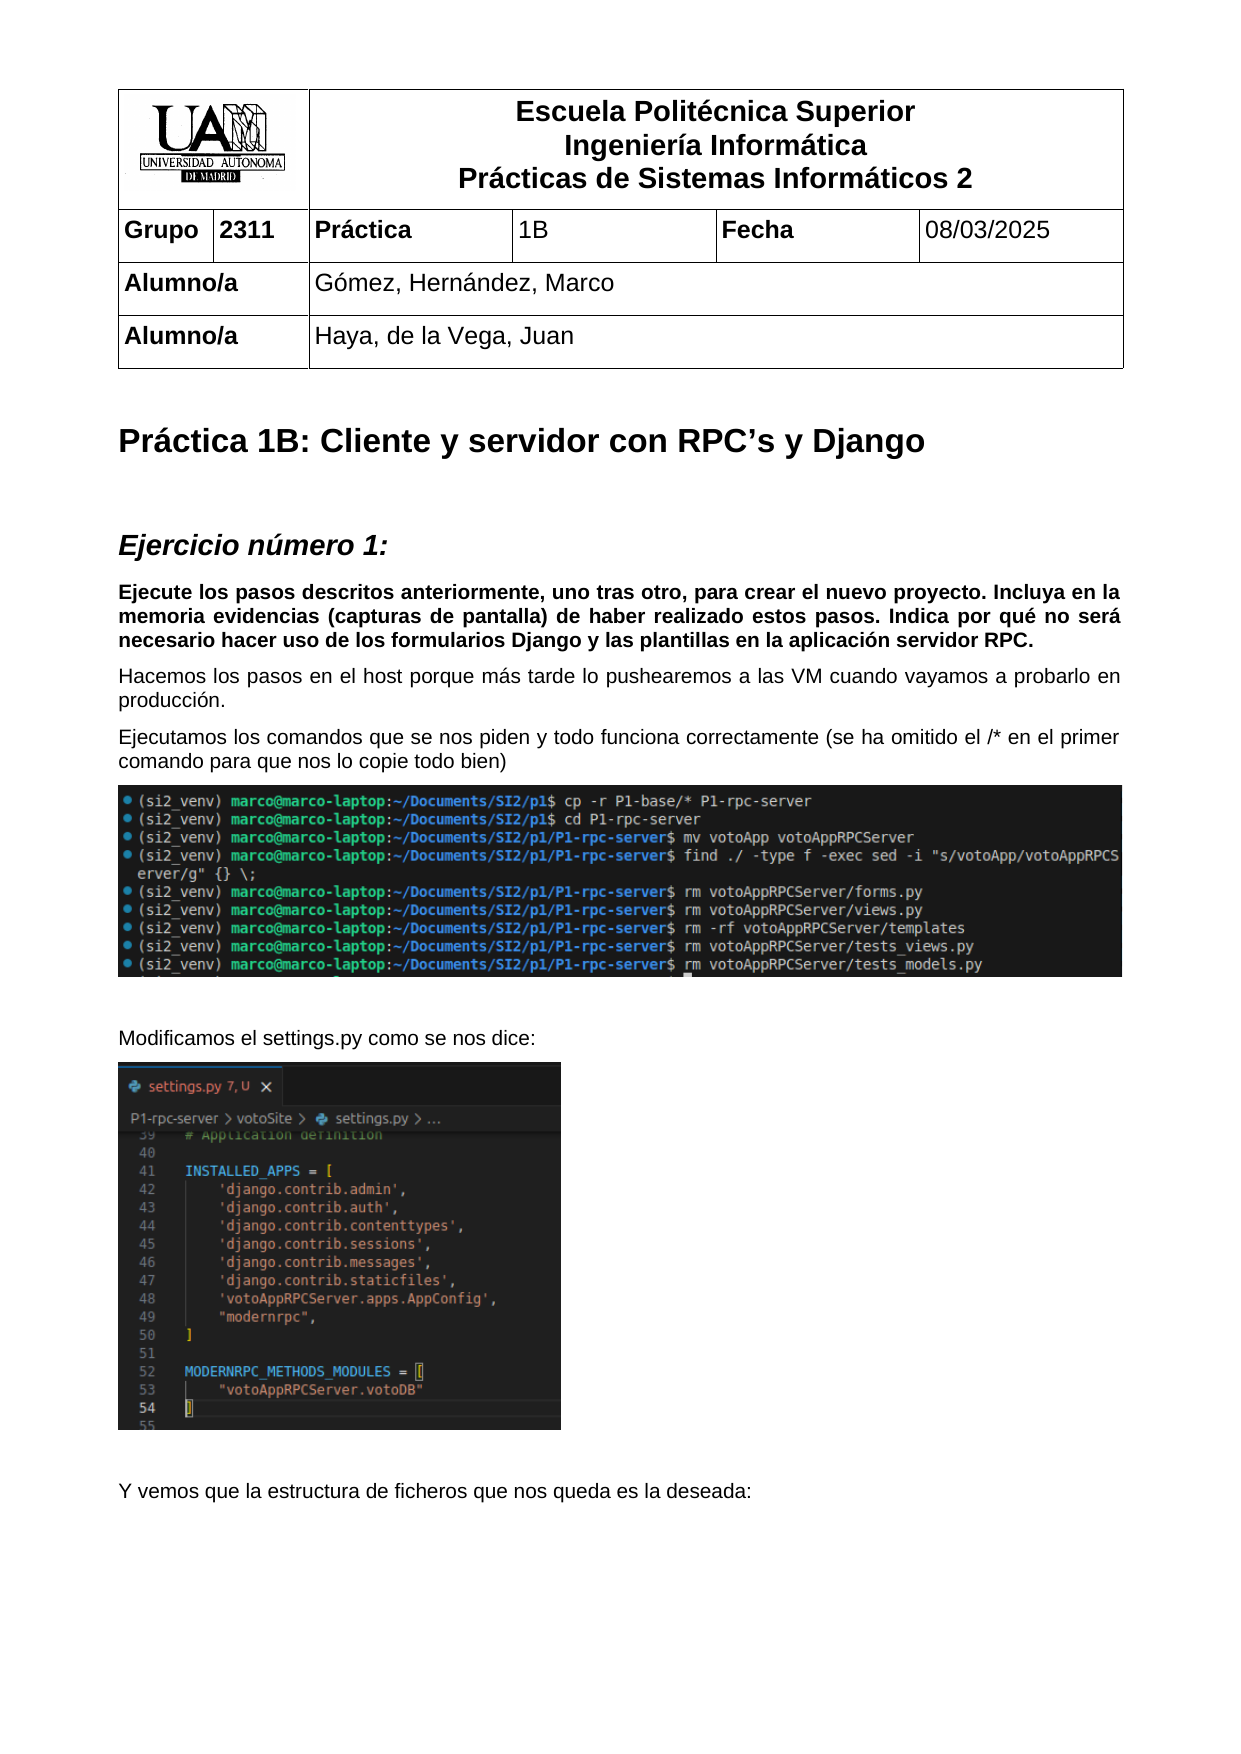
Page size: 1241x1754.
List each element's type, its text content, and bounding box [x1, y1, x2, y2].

table_header [119, 90, 308, 209]
table_cell Haya, de la Vega, Juan [310, 316, 1123, 368]
table_cell 08/03/2025 [920, 210, 1123, 262]
text Modificamos el settings.py como se nos dice: [118, 1026, 1122, 1050]
table_cell 2311 [214, 210, 308, 262]
table_cell Fecha [717, 210, 919, 262]
table_cell Gómez, Hernández, Marco [310, 263, 1123, 315]
subtitle Ejercicio número 1: [118, 528, 1122, 561]
picture [118, 785, 1123, 977]
text Ejecutamos los comandos que se nos piden y todo funciona correctamente (se ha omitido el /* en el primer comando para que nos lo copie todo bien) [118, 725, 1122, 773]
table_cell Alumno/a [119, 263, 308, 315]
picture [123, 94, 296, 191]
table_header Escuela Politécnica Superior Ingeniería Informática Prácticas de Sistemas Informáticos 2 [310, 90, 1123, 209]
picture [118, 1062, 561, 1430]
table_cell Práctica [310, 210, 512, 262]
table_cell Grupo [119, 210, 213, 262]
text Ejecute los pasos descritos anteriormente, uno tras otro, para crear el nuevo proyecto. Incluya en la memoria evidencias (capturas de pantalla) de haber realizado estos pasos. Indica por qué no será necesario hacer uso de los formularios Django y las plantillas en la aplicación servidor RPC. [118, 580, 1122, 652]
table_cell Alumno/a [119, 316, 308, 368]
text Y vemos que la estructura de ficheros que nos queda es la deseada: [118, 1479, 1122, 1503]
text Hacemos los pasos en el host porque más tarde lo pushearemos a las VM cuando vayamos a probarlo en producción. [118, 664, 1122, 712]
subtitle Práctica 1B: Cliente y servidor con RPC’s y Django [118, 421, 1122, 460]
table_cell 1B [513, 210, 716, 262]
